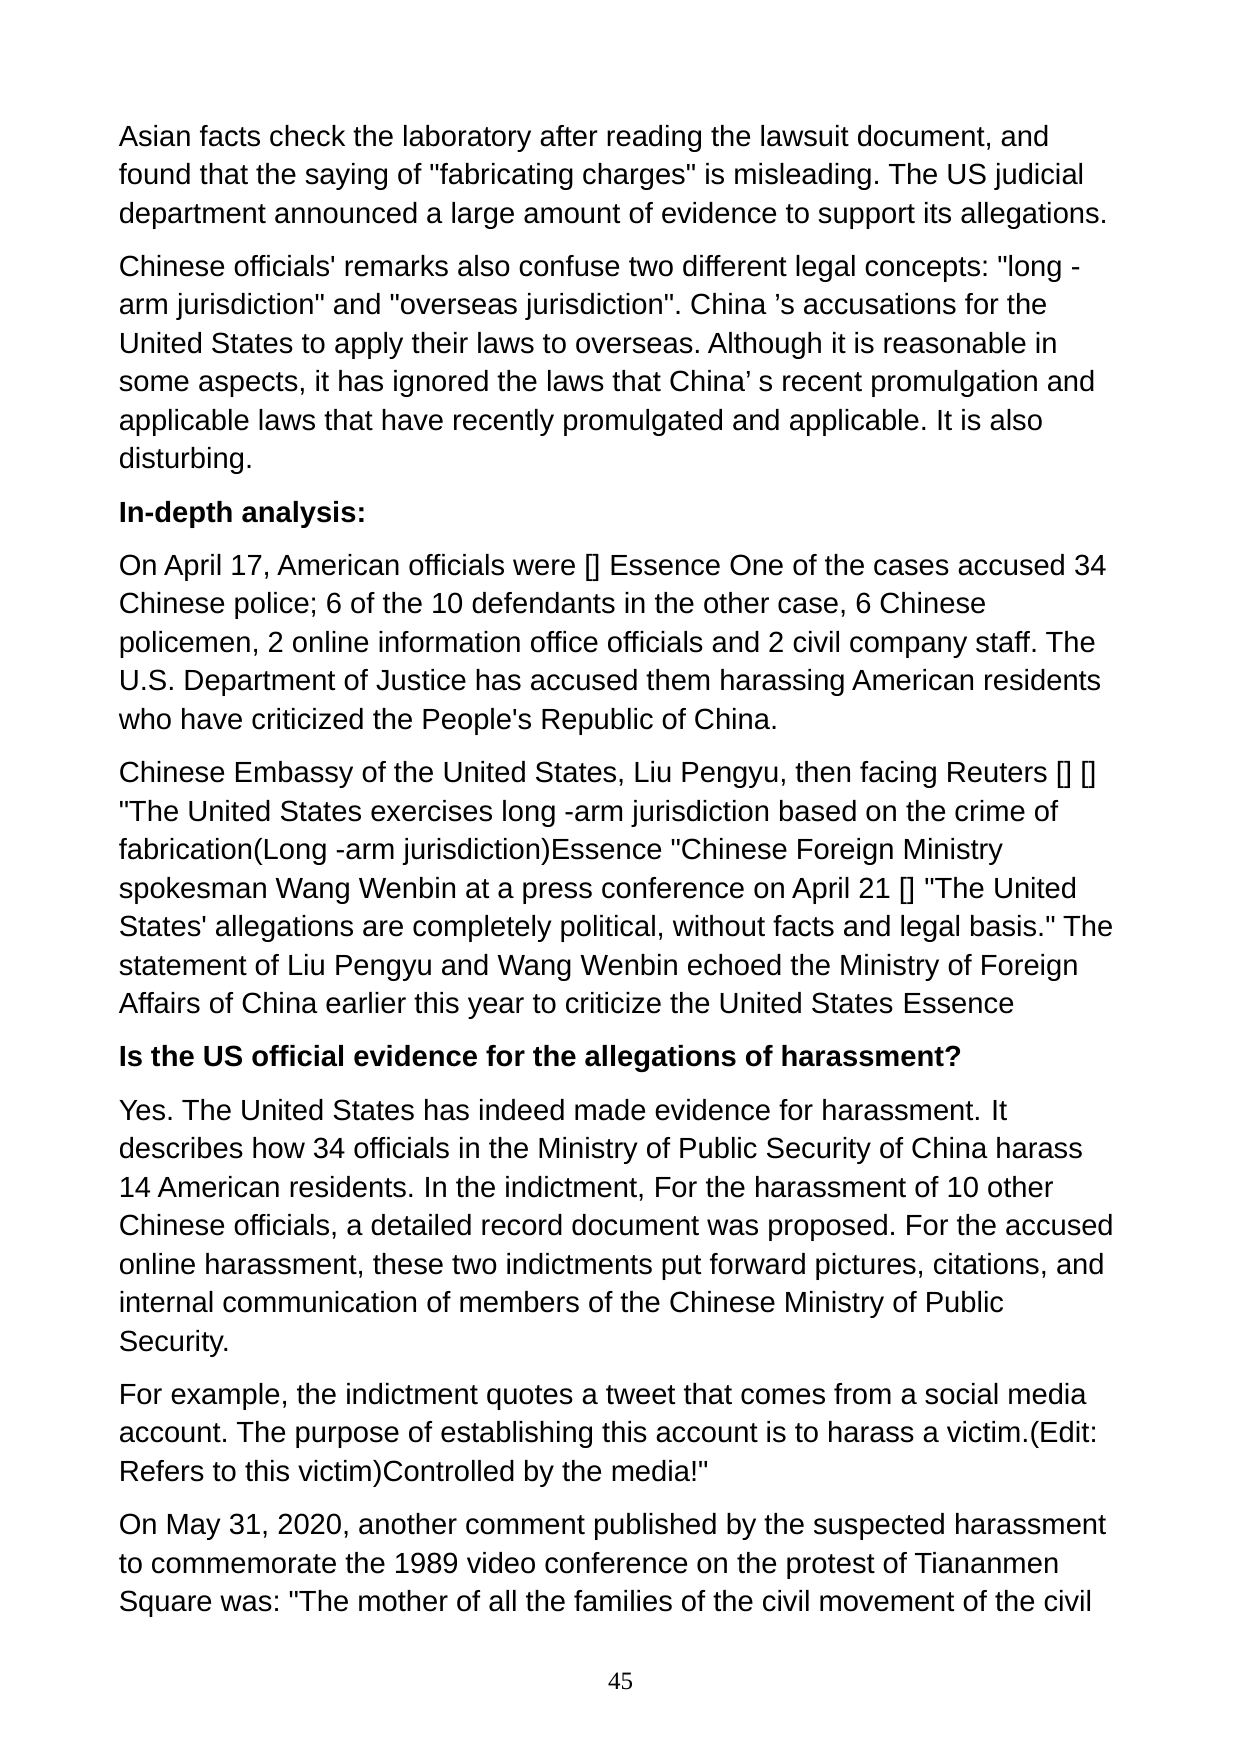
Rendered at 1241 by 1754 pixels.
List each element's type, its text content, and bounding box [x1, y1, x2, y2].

text For example, the indictment quotes a tweet that comes from a social media account. The purpose of establishing this account is to harass a victim.(Edit: Refers to this victim)Controlled by the media!" [118, 1377, 1122, 1487]
text On May 31, 2020, another comment published by the suspected harassment to commemorate the 1989 video conference on the protest of Tiananmen Square was: "The mother of all the families of the civil movement of the civil [118, 1507, 1122, 1618]
text In-depth analysis: [118, 494, 1122, 528]
text Chinese officials' remarks also confuse two different legal concepts: "long -arm jurisdiction" and "overseas jurisdiction". China ’s accusations for the United States to apply their laws to overseas. Although it is reasonable in some aspects, it has ignored the laws that China’ s recent promulgation and applicable laws that have recently promulgated and applicable. It is also disturbing. [118, 249, 1122, 475]
text Chinese Embassy of the United States, Liu Pengyu, then facing Reuters [] [] "The United States exercises long -arm jurisdiction based on the crime of fabrication(Long -arm jurisdiction)Essence "Chinese Foreign Ministry spokesman Wang Wenbin at a press conference on April 21 [] "The United States' allegations are completely political, without facts and legal basis." The statement of Liu Pengyu and Wang Wenbin echoed the Ministry of Foreign Affairs of China earlier this year to criticize the United States Essence [118, 755, 1122, 1020]
text Asian facts check the laboratory after reading the lawsuit document, and found that the saying of "fabricating charges" is misleading. The US judicial department announced a large amount of evidence to support its allegations. [118, 118, 1122, 229]
text Yes. The United States has indeed made evidence for harassment. It describes how 34 officials in the Ministry of Public Security of China harass 14 American residents. In the indictment, For the harassment of 10 other Chinese officials, a detailed record document was proposed. For the accused online harassment, these two indictments put forward pictures, citations, and internal communication of members of the Chinese Ministry of Public Security. [118, 1092, 1122, 1357]
text Is the US official evidence for the allegations of harassment? [118, 1039, 1122, 1073]
text On April 17, American officials were [] Essence One of the cases accused 34 Chinese police; 6 of the 10 defendants in the other case, 6 Chinese policemen, 2 online information office officials and 2 civil company staff. The U.S. Department of Justice has accused them harassing American residents who have criticized the People's Republic of China. [118, 548, 1122, 735]
